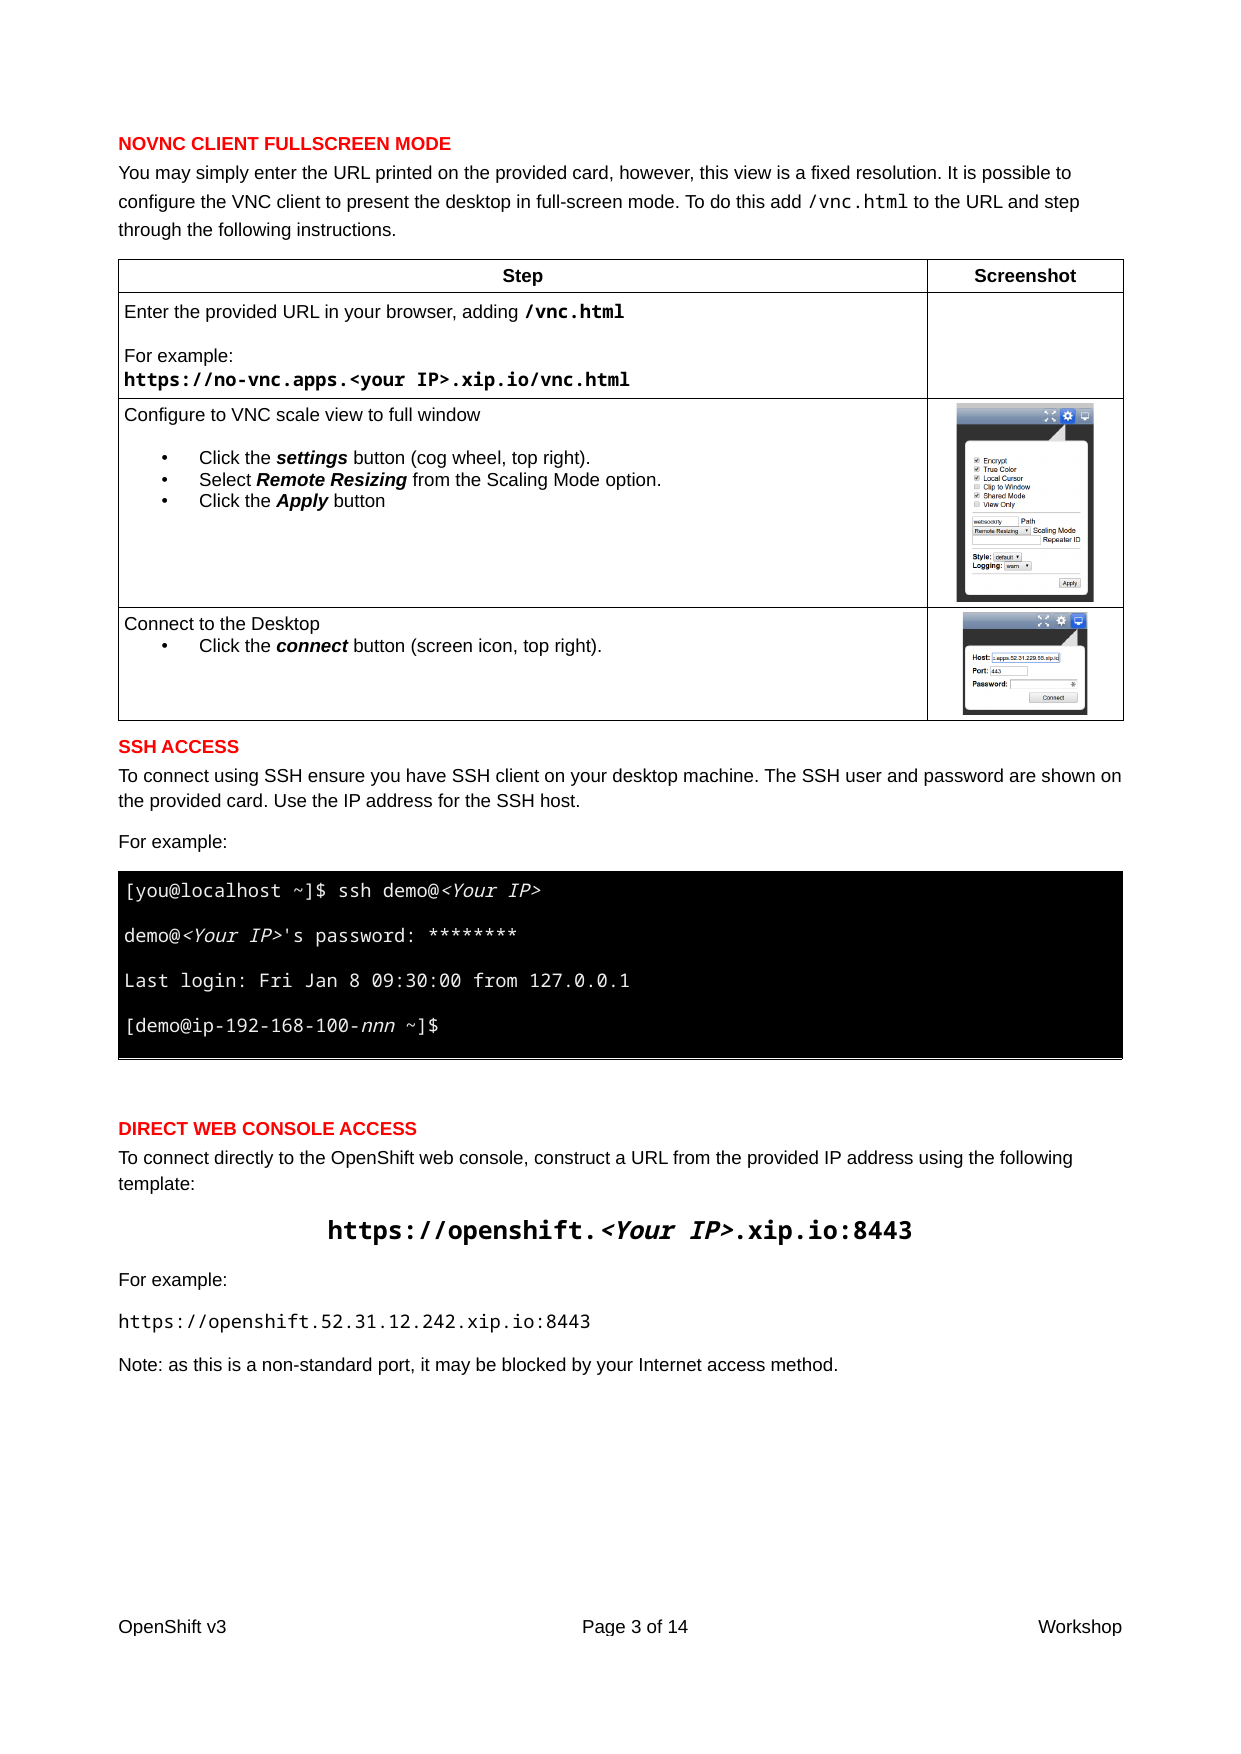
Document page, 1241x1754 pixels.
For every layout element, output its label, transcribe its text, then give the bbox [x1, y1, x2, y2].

text For example: [118, 831, 1122, 852]
table_cell Enter the provided URL in your browser, adding /vnc.html For example: https://no-vnc.apps.<your IP>.xip.io/vnc.html [119, 293, 927, 398]
table_cell [928, 608, 1123, 720]
table_header [you@localhost ~]$ ssh demo@<Your IP> demo@<Your IP>'s password: ******** Last login: Fri Jan 8 09:30:00 from 127.0.0.1 [demo@ip-192-168-100-nnn ~]$ [119, 872, 1122, 1058]
text To connect directly to the OpenShift web console, construct a URL from the provided IP address using the following template: [118, 1147, 1122, 1194]
table_cell Connect to the Desktop Click the connect button (screen icon, top right). [119, 608, 927, 720]
table_cell Configure to VNC scale view to full window Click the settings button (cog wheel, top right). Select Remote Resizing from the Scaling Mode option. Click the Apply button [119, 399, 927, 607]
text Note: as this is a non-standard port, it may be blocked by your Internet access method. [118, 1354, 1122, 1376]
table_header Screenshot [928, 260, 1123, 292]
text You may simply enter the URL printed on the provided card, however, this view is a fixed resolution. It is possible to configure the VNC client to present the desktop in full-screen mode. To do this add /vnc.html to the URL and step through the following instructions. [118, 162, 1122, 240]
table_header Step [119, 260, 927, 292]
text https://openshift.<Your IP>.xip.io:8443 [118, 1213, 1122, 1247]
text SSH Access [118, 735, 1122, 757]
table_cell [928, 293, 1123, 398]
text For example: [118, 1268, 1122, 1290]
text NoVNC Client FullScreen Mode [118, 133, 1122, 155]
picture [956, 403, 1094, 602]
text To connect using SSH ensure you have SSH client on your desktop machine. The SSH user and password are shown on the provided card. Use the IP address for the SSH host. [118, 764, 1122, 812]
text Direct Web Console Access [118, 1118, 1122, 1139]
text https://openshift.52.31.12.242.xip.io:8443 [118, 1309, 1122, 1334]
table_cell [928, 399, 1123, 607]
picture [962, 612, 1088, 715]
